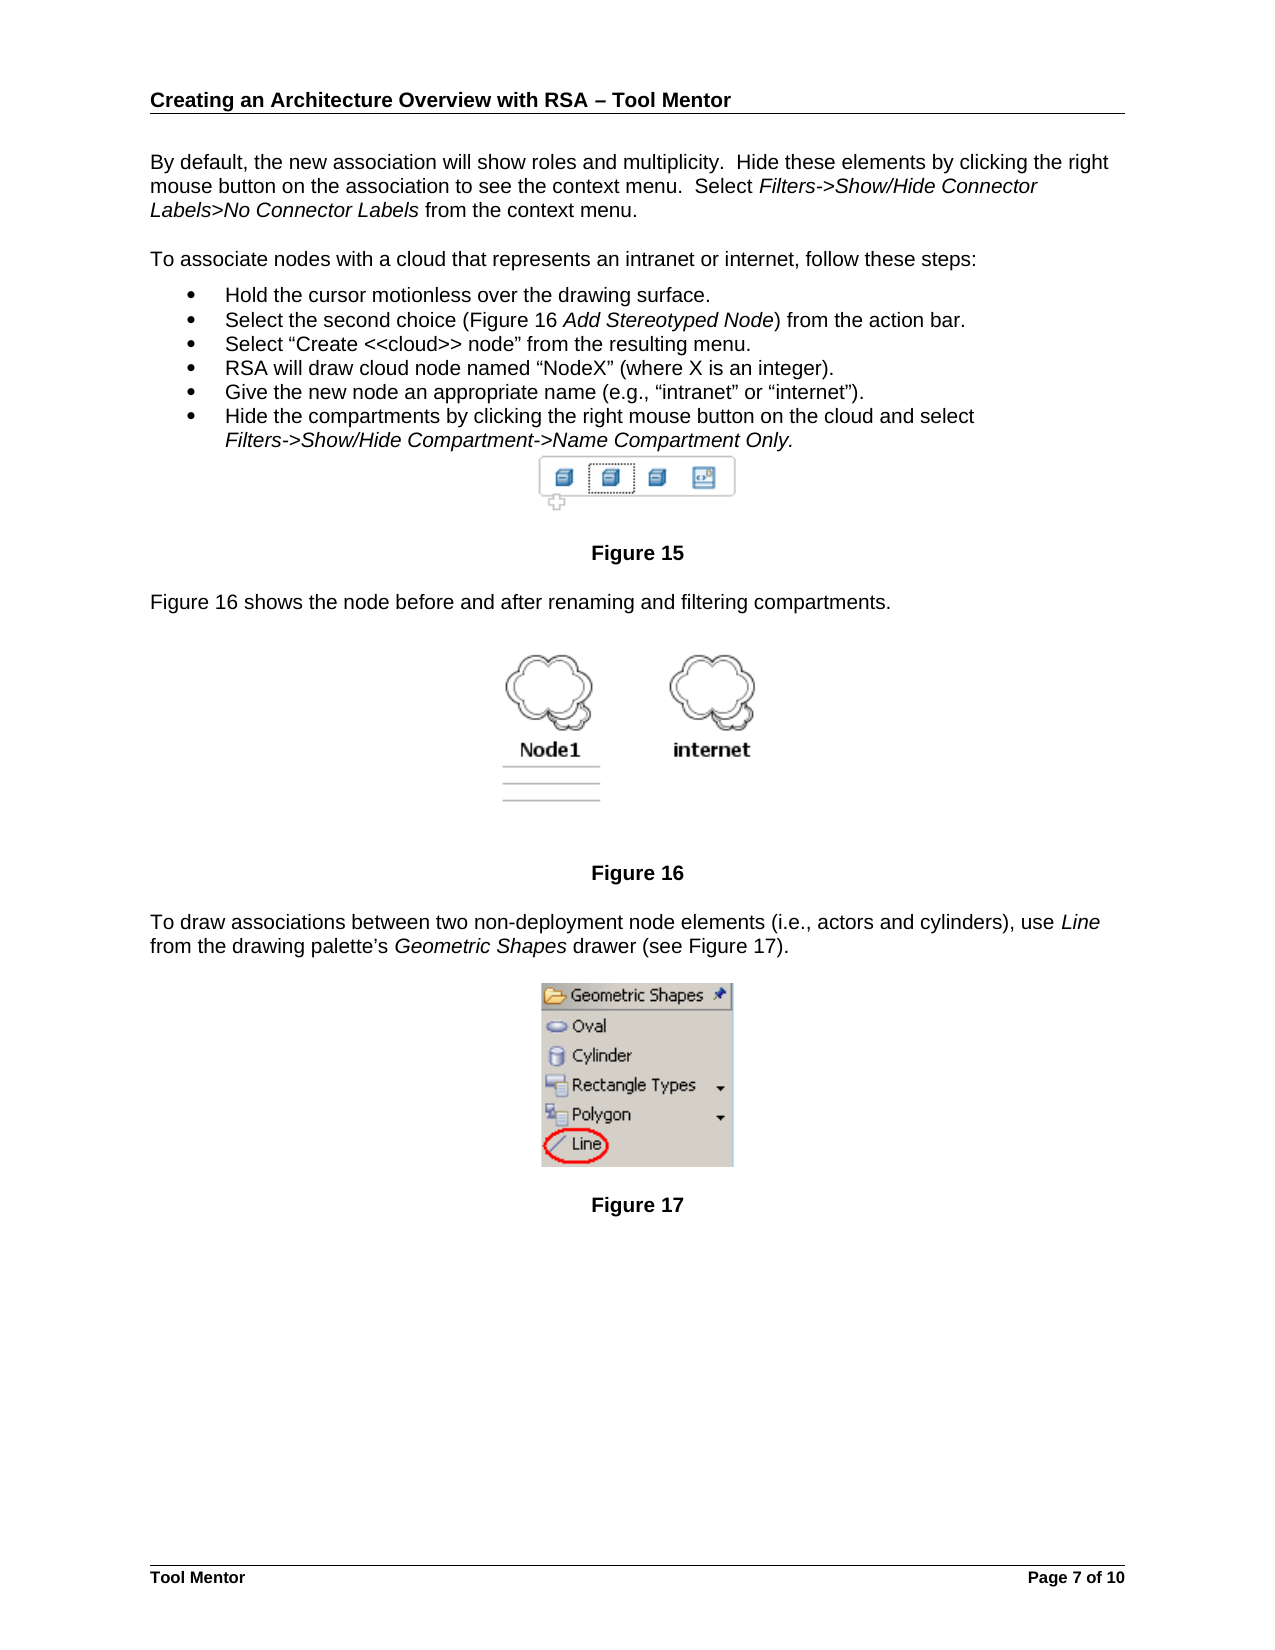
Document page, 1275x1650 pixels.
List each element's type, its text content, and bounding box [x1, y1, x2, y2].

list Select the second choice (Figure 16 Add Stereotyped Node) from the action bar. [187, 307, 1125, 331]
picture [536, 453, 739, 515]
text To draw associations between two non-deployment node elements (i.e., actors and cylinders), use Line from the drawing palette’s Geometric Shapes drawer (see Figure 17). [150, 909, 1125, 957]
text Figure 17 [150, 1193, 1125, 1217]
text Filters->Show/Hide Compartment->Name Compartment Only. [225, 428, 1125, 452]
text To associate nodes with a cloud that represents an intranet or internet, follow these steps: [150, 247, 1125, 271]
picture [541, 983, 734, 1167]
list Hide the compartments by clicking the right mouse button on the cloud and select [187, 404, 1125, 428]
text Figure 16 shows the node before and after renaming and filtering compartments. [150, 590, 1125, 614]
text Figure 16 [150, 861, 1125, 884]
text By default, the new association will show roles and multiplicity. Hide these elements by clicking the right mouse button on the association to see the context menu. Select Filters->Show/Hide Connector Labels>No Connector Labels from the context menu. [150, 150, 1125, 222]
list RSA will draw cloud node named “NodeX” (where X is an integer). [187, 356, 1125, 379]
list Give the new node an appropriate name (e.g., “intranet” or “internet”). [187, 379, 1125, 404]
list Hold the cursor motionless over the drawing surface. [187, 283, 1125, 307]
text Figure 15 [150, 541, 1125, 565]
list Select “Create <<cloud>> node” from the resulting menu. [187, 331, 1125, 356]
